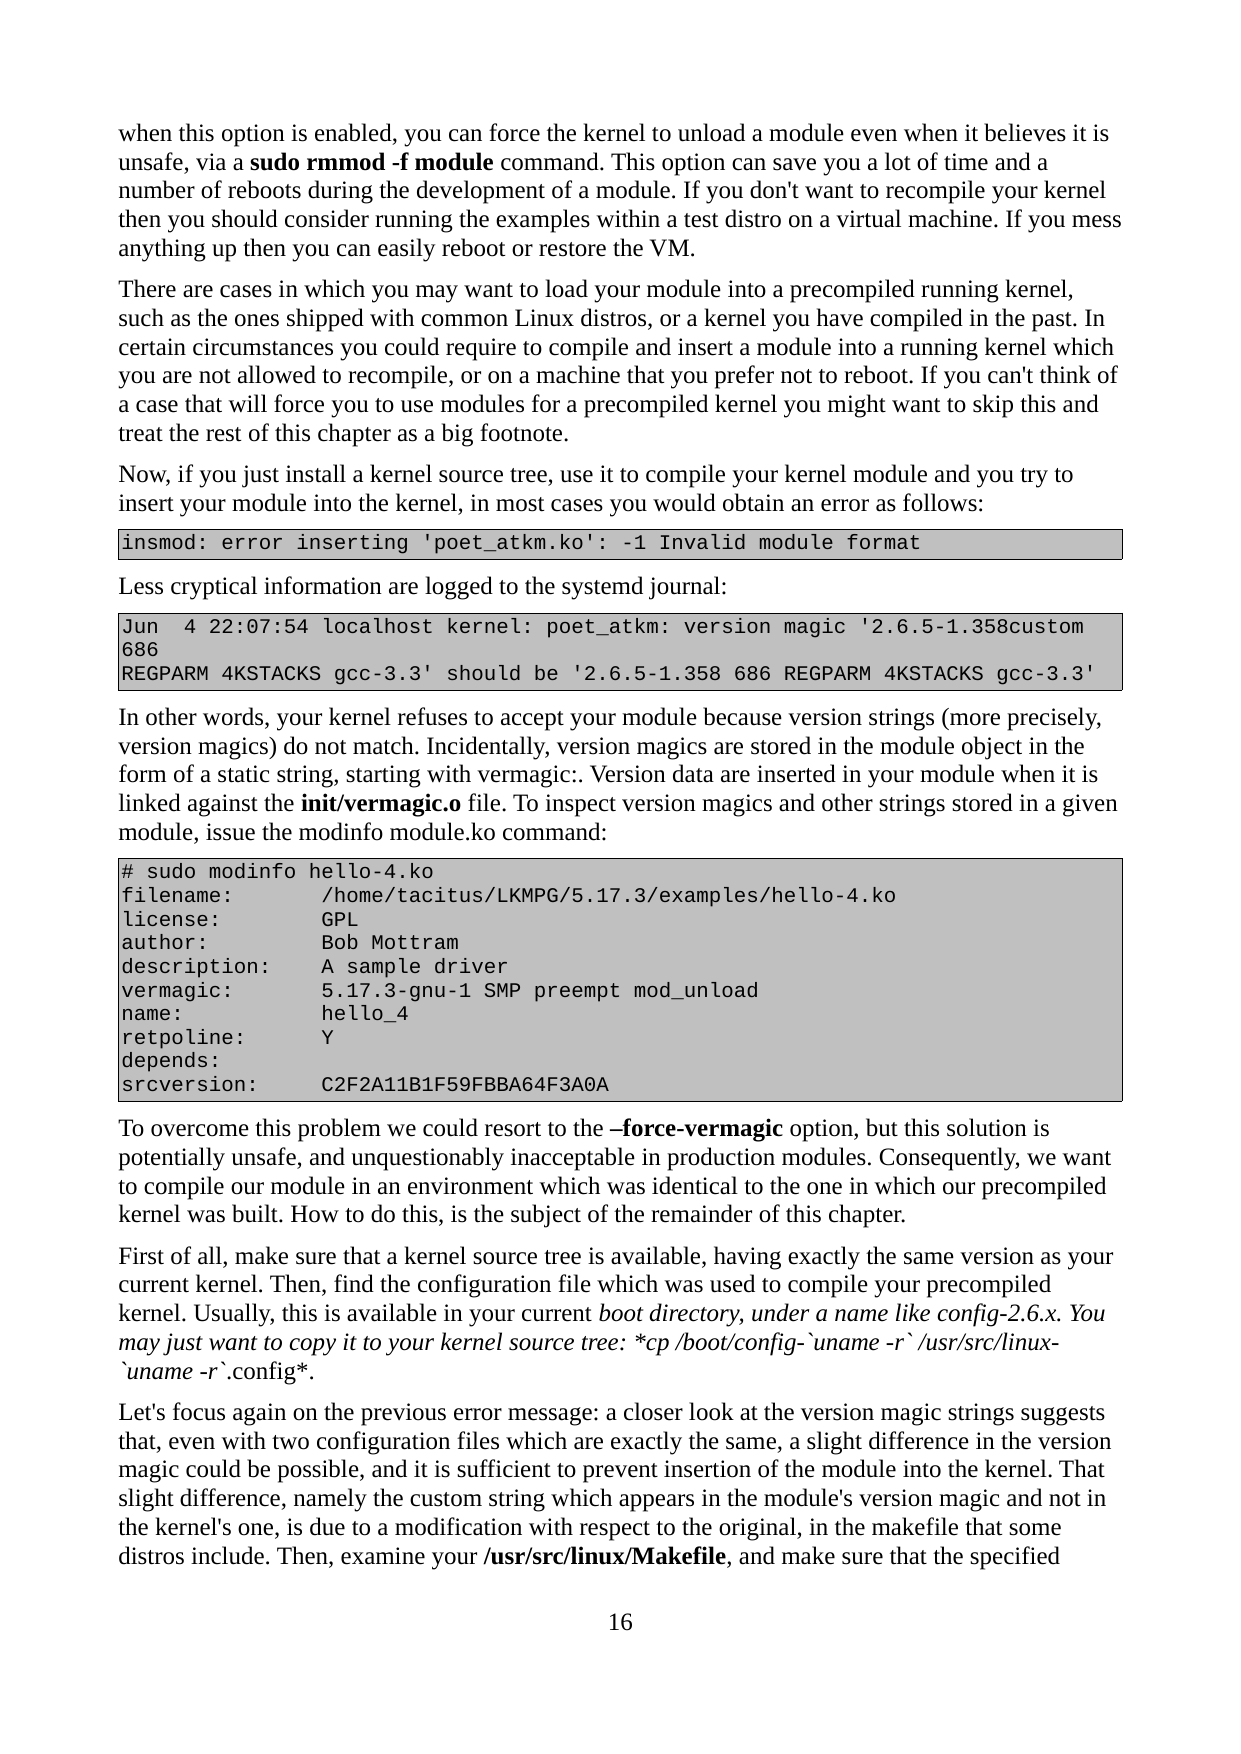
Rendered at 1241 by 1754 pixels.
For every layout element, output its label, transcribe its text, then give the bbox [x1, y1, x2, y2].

text Less cryptical information are logged to the systemd journal: [118, 571, 1122, 600]
text filename: /home/tacitus/LKMPG/5.17.3/examples/hello-4.ko [119, 882, 1122, 906]
text Jun 4 22:07:54 localhost kernel: poet_atkm: version magic '2.6.5-1.358custom 686 [119, 614, 1122, 660]
text srcversion: C2F2A11B1F59FBBA64F3A0A [119, 1071, 1122, 1101]
text insmod: error inserting 'poet_atkm.ko': -1 Invalid module format [119, 530, 1122, 559]
text # sudo modinfo hello-4.ko [119, 859, 1122, 882]
text Now, if you just install a kernel source tree, use it to compile your kernel module and you try to insert your module into the kernel, in most cases you would obtain an error as follows: [118, 459, 1122, 517]
text There are cases in which you may want to load your module into a precompiled running kernel, such as the ones shipped with common Linux distros, or a kernel you have compiled in the past. In certain circumstances you could require to compile and insert a module into a running kernel which you are not allowed to recompile, or on a machine that you prefer not to reboot. If you can't think of a case that will force you to use modules for a precompiled kernel you might want to skip this and treat the rest of this chapter as a big footnote. [118, 274, 1122, 447]
text Let's focus again on the previous error message: a closer look at the version magic strings suggests that, even with two configuration files which are exactly the same, a slight difference in the version magic could be possible, and it is sufficient to prevent insertion of the module into the kernel. That slight difference, namely the custom string which appears in the module's version magic and not in the kernel's one, is due to a modification with respect to the original, in the makefile that some distros include. Then, examine your /usr/src/linux/Makefile, and make sure that the specified [118, 1397, 1122, 1569]
text author: Bob Mottram [119, 929, 1122, 953]
text vermagic: 5.17.3-gnu-1 SMP preempt mod_unload [119, 977, 1122, 1000]
text description: A sample driver [119, 953, 1122, 977]
text First of all, make sure that a kernel source tree is available, having exactly the same version as your current kernel. Then, find the configuration file which was used to compile your precompiled kernel. Usually, this is available in your current boot directory, under a name like config-2.6.x. You may just want to copy it to your kernel source tree: *cp /boot/config-`uname -r` /usr/src/linux-`uname -r`.config*. [118, 1241, 1122, 1384]
text In other words, your kernel refuses to accept your module because version strings (more precisely, version magics) do not match. Incidentally, version magics are stored in the module object in the form of a static string, starting with vermagic:. Version data are inserted in your module when it is linked against the init/vermagic.o file. To inspect version magics and other strings stored in a given module, issue the modinfo module.ko command: [118, 702, 1122, 846]
text To overcome this problem we could resort to the –force-vermagic option, but this solution is potentially unsafe, and unquestionably inacceptable in production modules. Consequently, we want to compile our module in an environment which was identical to the one in which our precompiled kernel was built. How to do this, is the subject of the remainder of this chapter. [118, 1113, 1122, 1228]
text name: hello_4 [119, 1000, 1122, 1024]
text license: GPL [119, 906, 1122, 929]
text retpoline: Y [119, 1024, 1122, 1047]
text REGPARM 4KSTACKS gcc-3.3' should be '2.6.5-1.358 686 REGPARM 4KSTACKS gcc-3.3' [119, 660, 1122, 690]
text depends: [119, 1047, 1122, 1071]
text when this option is enabled, you can force the kernel to unload a module even when it believes it is unsafe, via a sudo rmmod -f module command. This option can save you a lot of time and a number of reboots during the development of a module. If you don't want to recompile your kernel then you should consider running the examples within a test distro on a virtual machine. If you mess anything up then you can easily reboot or restore the VM. [118, 118, 1122, 262]
